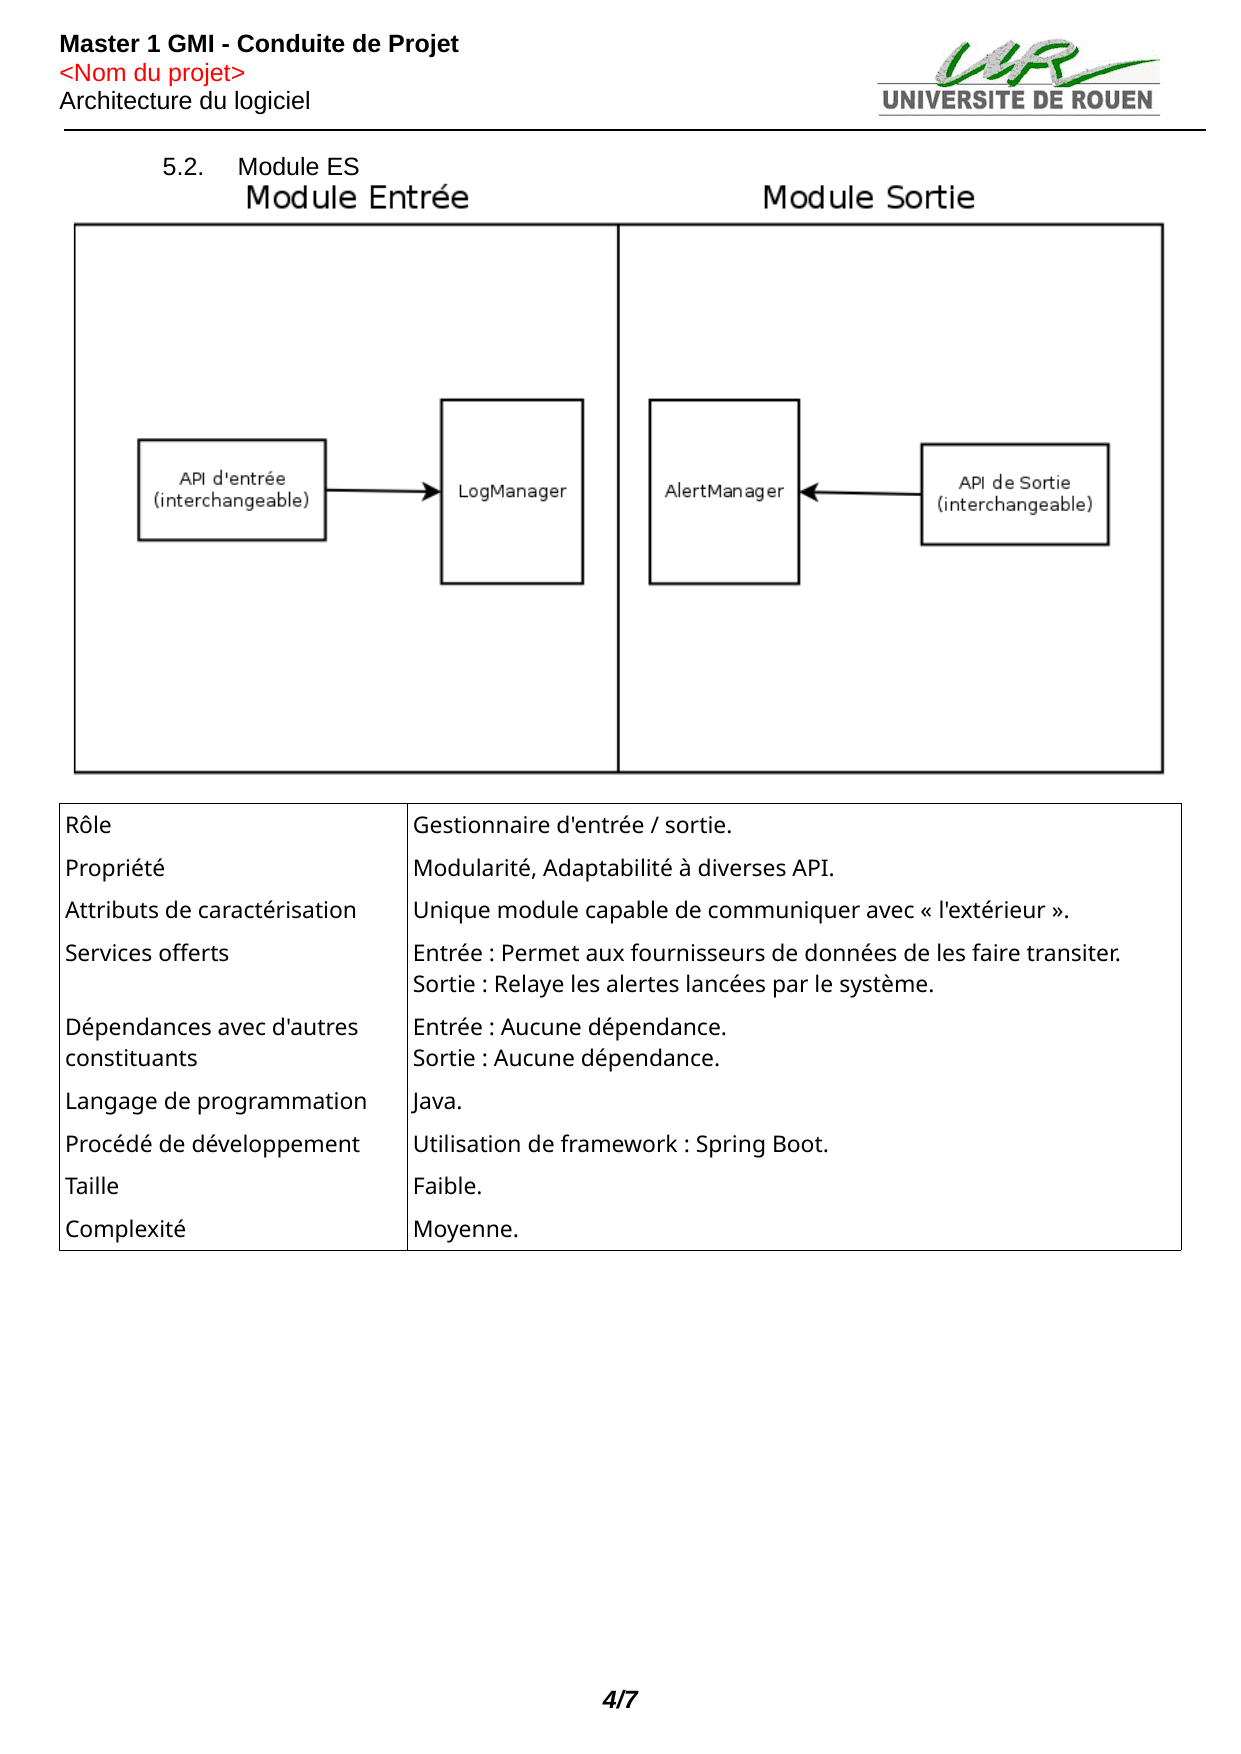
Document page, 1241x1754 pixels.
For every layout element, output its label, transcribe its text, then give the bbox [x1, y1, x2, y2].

table_cell Attributs de caractérisation [60, 889, 407, 931]
table_cell Modularité, Adaptabilité à diverses API. [408, 846, 1181, 888]
table_cell Utilisation de framework : Spring Boot. [408, 1122, 1181, 1164]
table_cell Langage de programmation [60, 1079, 407, 1122]
table_cell Taille [60, 1165, 407, 1207]
table_cell Java. [408, 1079, 1181, 1122]
table_cell Entrée : Aucune dépendance. Sortie : Aucune dépendance. [408, 1005, 1181, 1079]
table_cell Entrée : Permet aux fournisseurs de données de les faire transiter. Sortie : Relaye les alertes lancées par le système. [408, 931, 1181, 1005]
table_cell Propriété [60, 846, 407, 888]
picture [872, 32, 1170, 118]
table_cell Unique module capable de communiquer avec « l'extérieur ». [408, 889, 1181, 931]
table_header Rôle [60, 804, 407, 846]
table_cell Moyenne. [408, 1207, 1181, 1250]
table_header Gestionnaire d'entrée / sortie. [408, 804, 1181, 846]
table_cell Faible. [408, 1165, 1181, 1207]
picture [73, 180, 1167, 775]
subtitle Module ES [162, 151, 1181, 180]
table_cell Services offerts [60, 931, 407, 1005]
table_cell Complexité [60, 1207, 407, 1250]
table_cell Dépendances avec d'autres constituants [60, 1005, 407, 1079]
table_cell Procédé de développement [60, 1122, 407, 1164]
